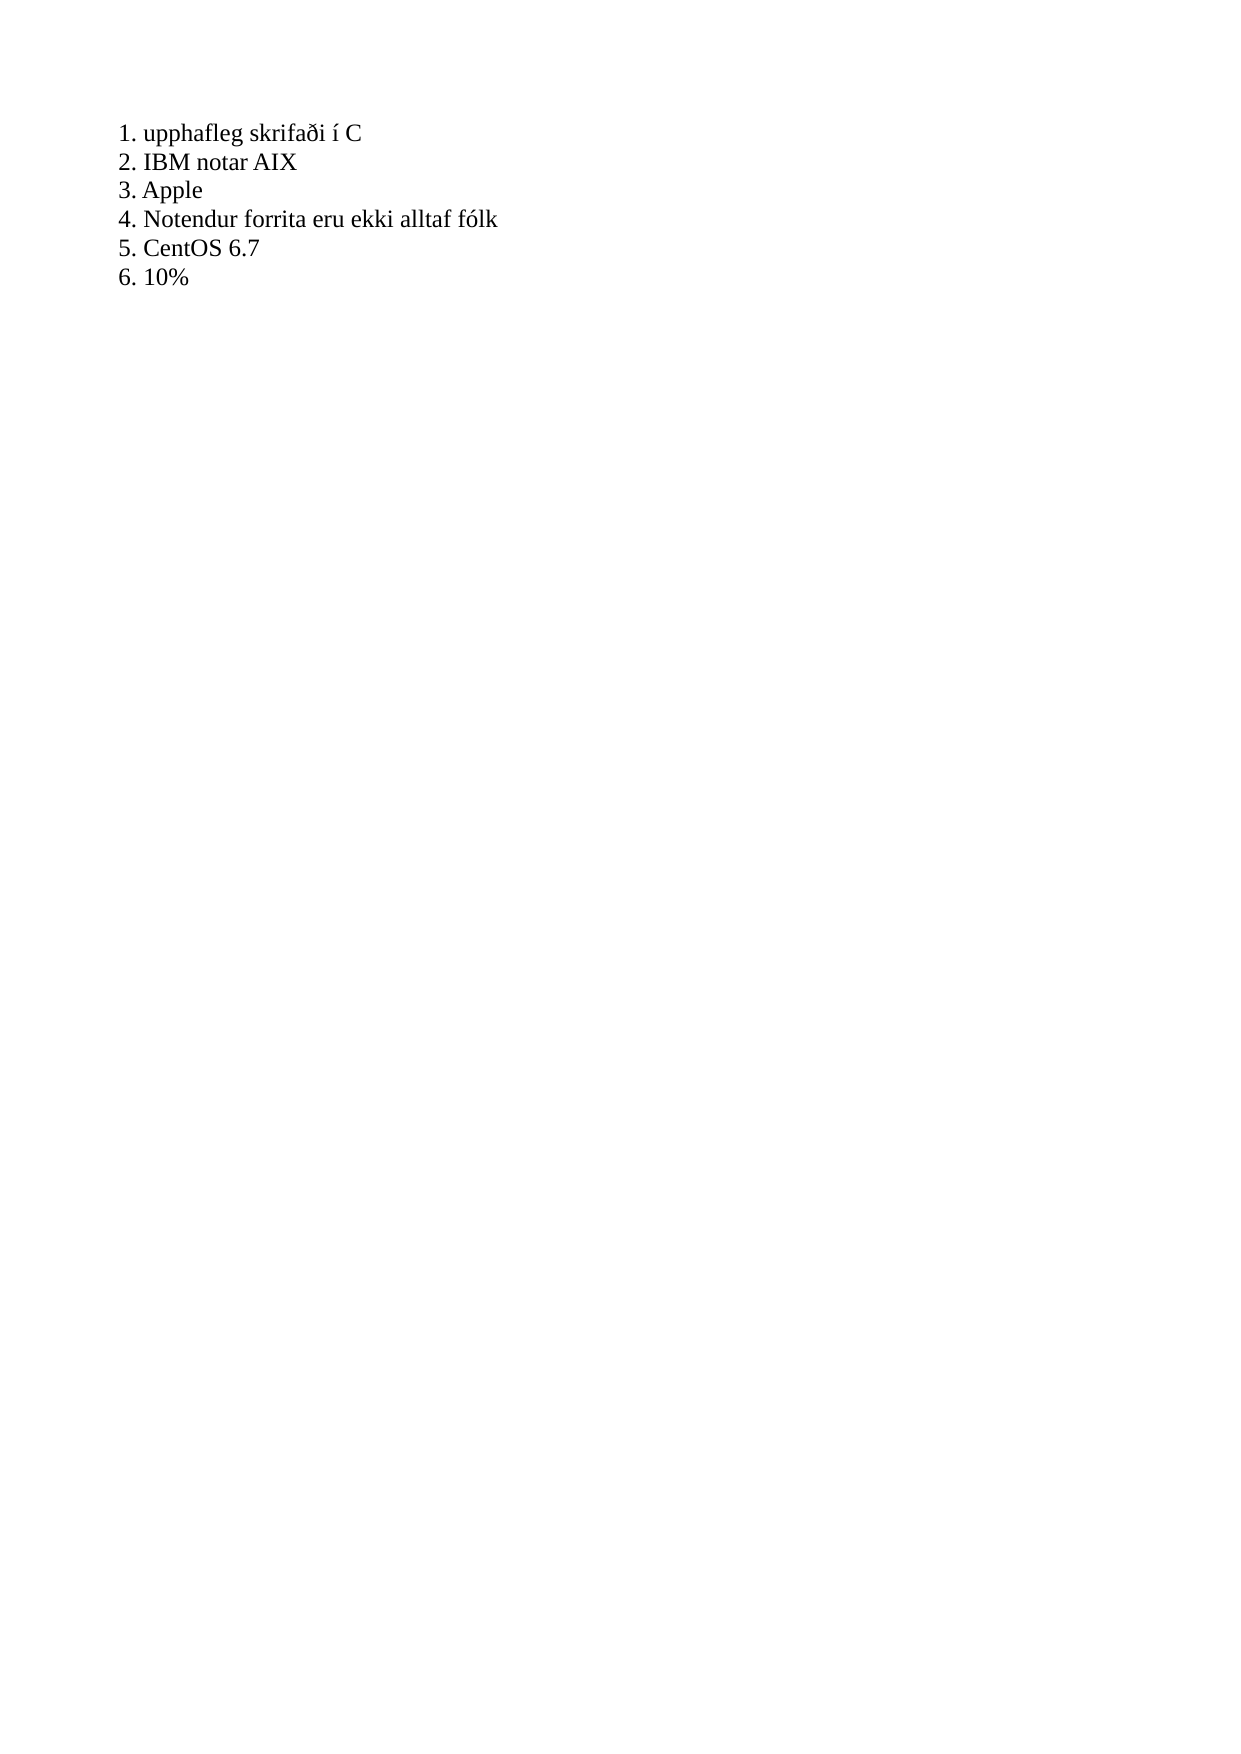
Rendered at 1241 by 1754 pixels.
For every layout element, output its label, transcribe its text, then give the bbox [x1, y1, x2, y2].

text 6. 10% [118, 262, 1122, 291]
text 1. upphafleg skrifaði í C [118, 118, 1122, 147]
text 4. Notendur forrita eru ekki alltaf fólk [118, 204, 1122, 233]
text 2. IBM notar AIX [118, 147, 1122, 176]
text 5. CentOS 6.7 [118, 233, 1122, 262]
text 3. Apple [118, 176, 1122, 204]
